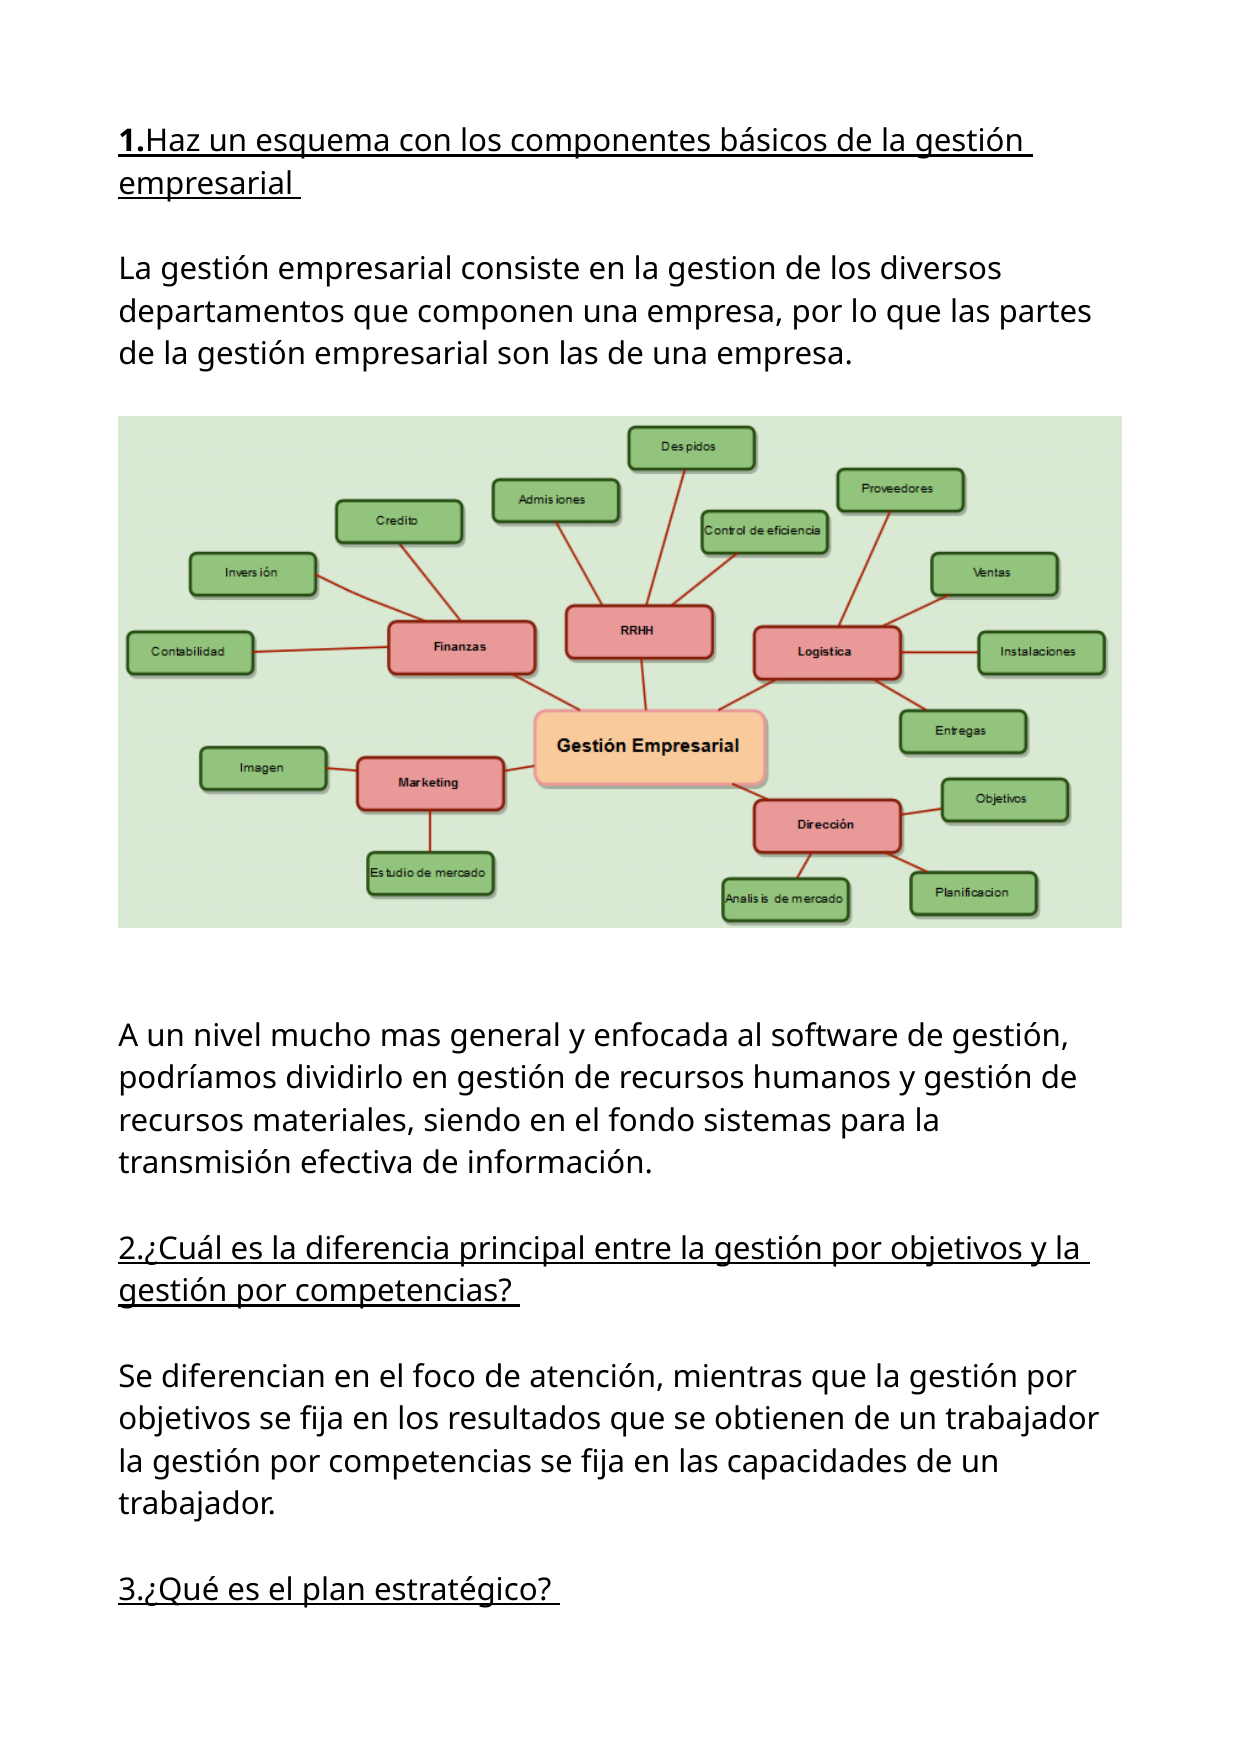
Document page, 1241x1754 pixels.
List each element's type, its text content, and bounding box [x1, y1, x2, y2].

text La gestión empresarial consiste en la gestion de los diversos departamentos que componen una empresa, por lo que las partes de la gestión empresarial son las de una empresa. [118, 246, 1122, 374]
text 1.Haz un esquema con los componentes básicos de la gestión empresarial [118, 118, 1122, 203]
text Se diferencian en el foco de atención, mientras que la gestión por objetivos se fija en los resultados que se obtienen de un trabajador la gestión por competencias se fija en las capacidades de un trabajador. [118, 1353, 1122, 1524]
text A un nivel mucho mas general y enfocada al software de gestión, podríamos dividirlo en gestión de recursos humanos y gestión de recursos materiales, siendo en el fondo sistemas para la transmisión efectiva de información. [118, 1013, 1122, 1183]
text 3.¿Qué es el plan estratégico? [118, 1567, 1122, 1609]
text 2.¿Cuál es la diferencia principal entre la gestión por objetivos y la gestión por competencias? [118, 1226, 1122, 1311]
